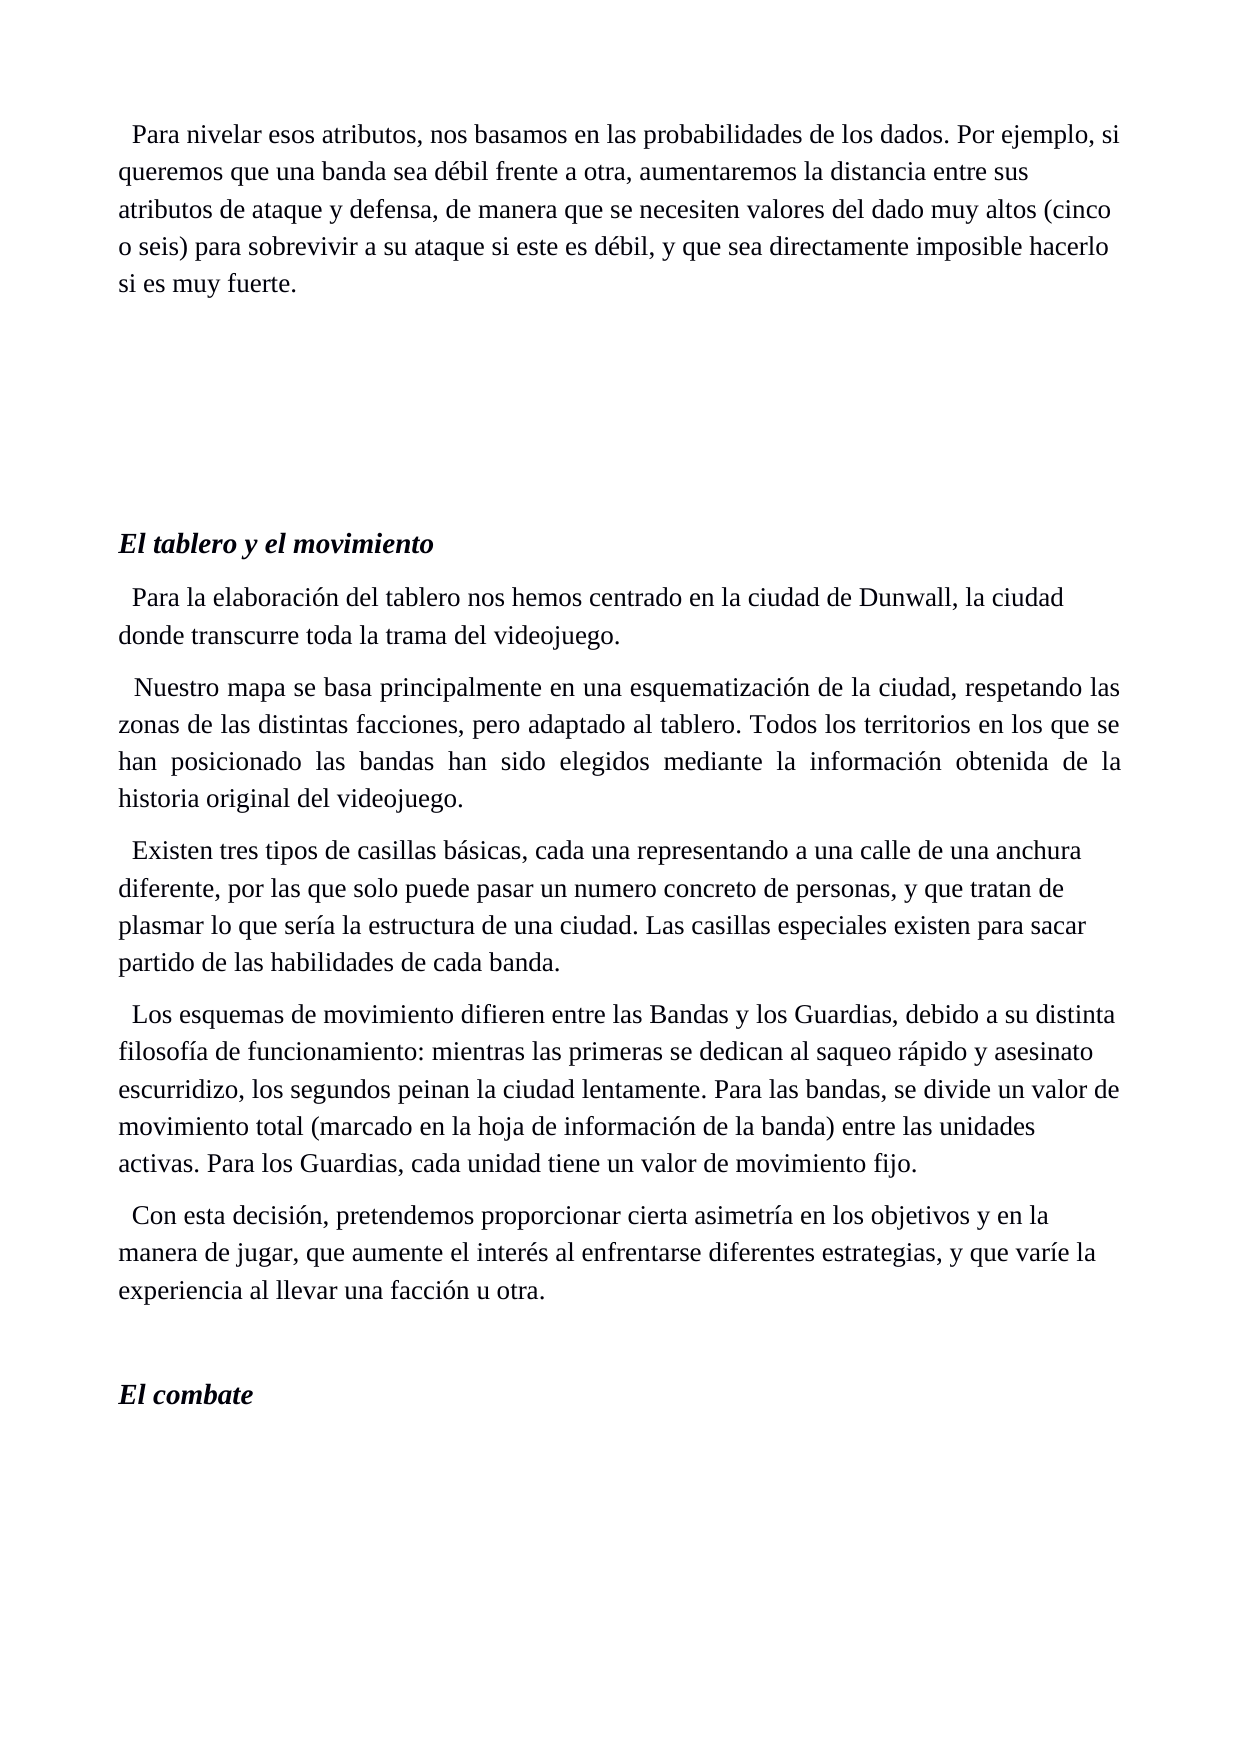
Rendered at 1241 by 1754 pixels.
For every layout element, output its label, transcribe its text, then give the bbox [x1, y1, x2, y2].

text Nuestro mapa se basa principalmente en una esquematización de la ciudad, respetando las zonas de las distintas facciones, pero adaptado al tablero. Todos los territorios en los que se han posicionado las bandas han sido elegidos mediante la información obtenida de la historia original del videojuego. [118, 671, 1122, 814]
text Los esquemas de movimiento difieren entre las Bandas y los Guardias, debido a su distinta filosofía de funcionamiento: mientras las primeras se dedican al saqueo rápido y asesinato escurridizo, los segundos peinan la ciudad lentamente. Para las bandas, se divide un valor de movimiento total (marcado en la hoja de información de la banda) entre las unidades activas. Para los Guardias, cada unidad tiene un valor de movimiento fijo. [118, 998, 1122, 1178]
text Con esta decisión, pretendemos proporcionar cierta asimetría en los objetivos y en la manera de jugar, que aumente el interés al enfrentarse diferentes estrategias, y que varíe la experiencia al llevar una facción u otra. [118, 1199, 1122, 1305]
text Para la elaboración del tablero nos hemos centrado en la ciudad de Dunwall, la ciudad donde transcurre toda la trama del videojuego. [118, 581, 1122, 650]
text El combate [118, 1377, 1122, 1411]
text El tablero y el movimiento [118, 527, 1122, 560]
text Para nivelar esos atributos, nos basamos en las probabilidades de los dados. Por ejemplo, si queremos que una banda sea débil frente a otra, aumentaremos la distancia entre sus atributos de ataque y defensa, de manera que se necesiten valores del dado muy altos (cinco o seis) para sobrevivir a su ataque si este es débil, y que sea directamente imposible hacerlo si es muy fuerte. [118, 118, 1122, 298]
text Existen tres tipos de casillas básicas, cada una representando a una calle de una anchura diferente, por las que solo puede pasar un numero concreto de personas, y que tratan de plasmar lo que sería la estructura de una ciudad. Las casillas especiales existen para sacar partido de las habilidades de cada banda. [118, 834, 1122, 977]
